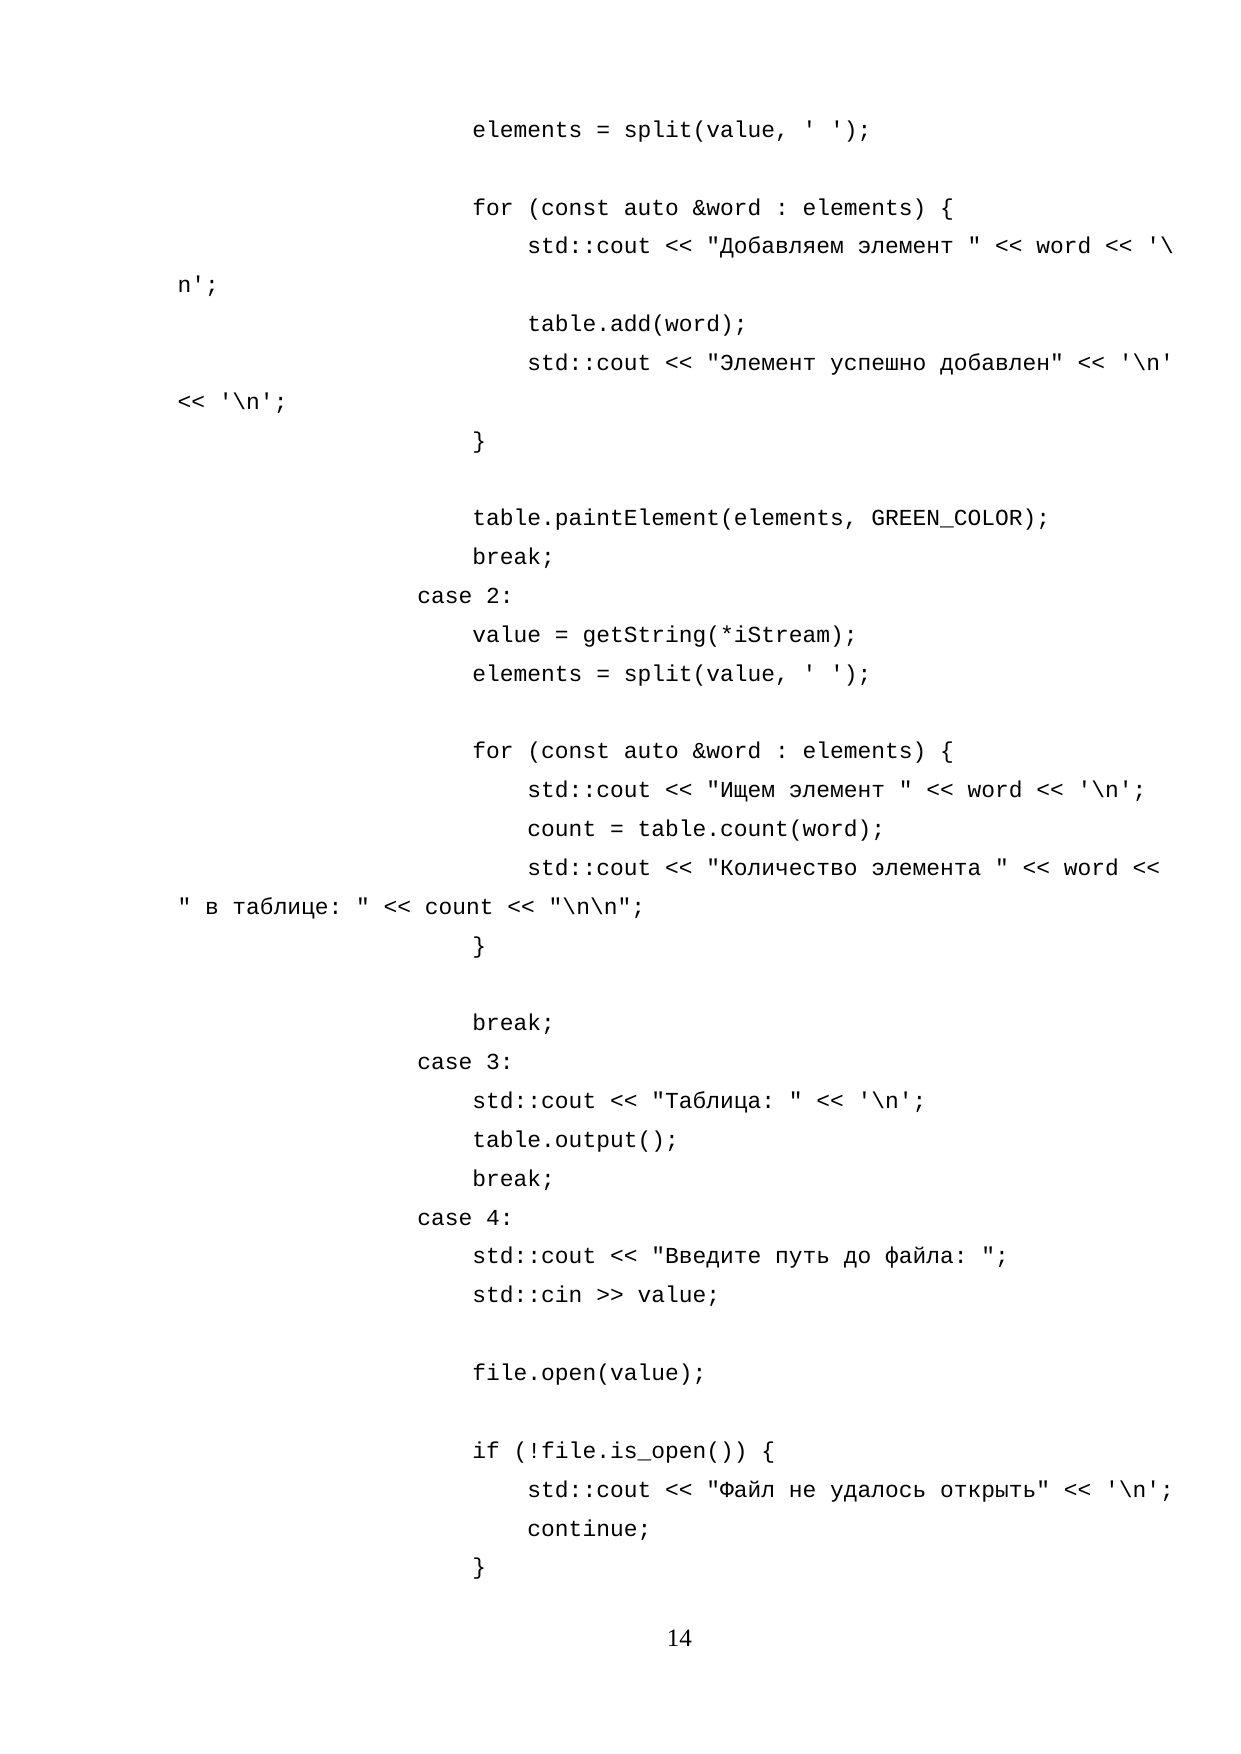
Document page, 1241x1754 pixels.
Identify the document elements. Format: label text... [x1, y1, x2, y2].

text } [177, 934, 1181, 960]
text std::cout << "Количество элемента " << word << " в таблице: " << count << "\n\n"; [177, 856, 1181, 921]
text std::cout << "Ищем элемент " << word << '\n'; [177, 779, 1181, 804]
text table.paintElement(elements, GREEN_COLOR); [177, 507, 1181, 533]
text std::cout << "Введите путь до файла: "; [177, 1245, 1181, 1271]
text std::cout << "Файл не удалось открыть" << '\n'; [177, 1478, 1181, 1504]
text break; [177, 546, 1181, 571]
text file.open(value); [177, 1361, 1181, 1387]
text for (const auto &word : elements) { [177, 740, 1181, 766]
text table.output(); [177, 1128, 1181, 1154]
text } [177, 429, 1181, 455]
text std::cout << "Добавляем элемент " << word << '\n'; [177, 235, 1181, 299]
text value = getString(*iStream); [177, 623, 1181, 649]
text count = table.count(word); [177, 817, 1181, 843]
text table.add(word); [177, 312, 1181, 338]
text case 4: [177, 1206, 1181, 1232]
text elements = split(value, ' '); [177, 118, 1181, 144]
text case 2: [177, 584, 1181, 610]
text break; [177, 1012, 1181, 1038]
text break; [177, 1167, 1181, 1193]
text std::cin >> value; [177, 1284, 1181, 1310]
text std::cout << "Таблица: " << '\n'; [177, 1089, 1181, 1115]
text } [177, 1556, 1181, 1582]
text continue; [177, 1517, 1181, 1543]
text case 3: [177, 1051, 1181, 1077]
text for (const auto &word : elements) { [177, 196, 1181, 222]
text if (!file.is_open()) { [177, 1439, 1181, 1465]
text elements = split(value, ' '); [177, 662, 1181, 688]
text std::cout << "Элемент успешно добавлен" << '\n' << '\n'; [177, 351, 1181, 416]
